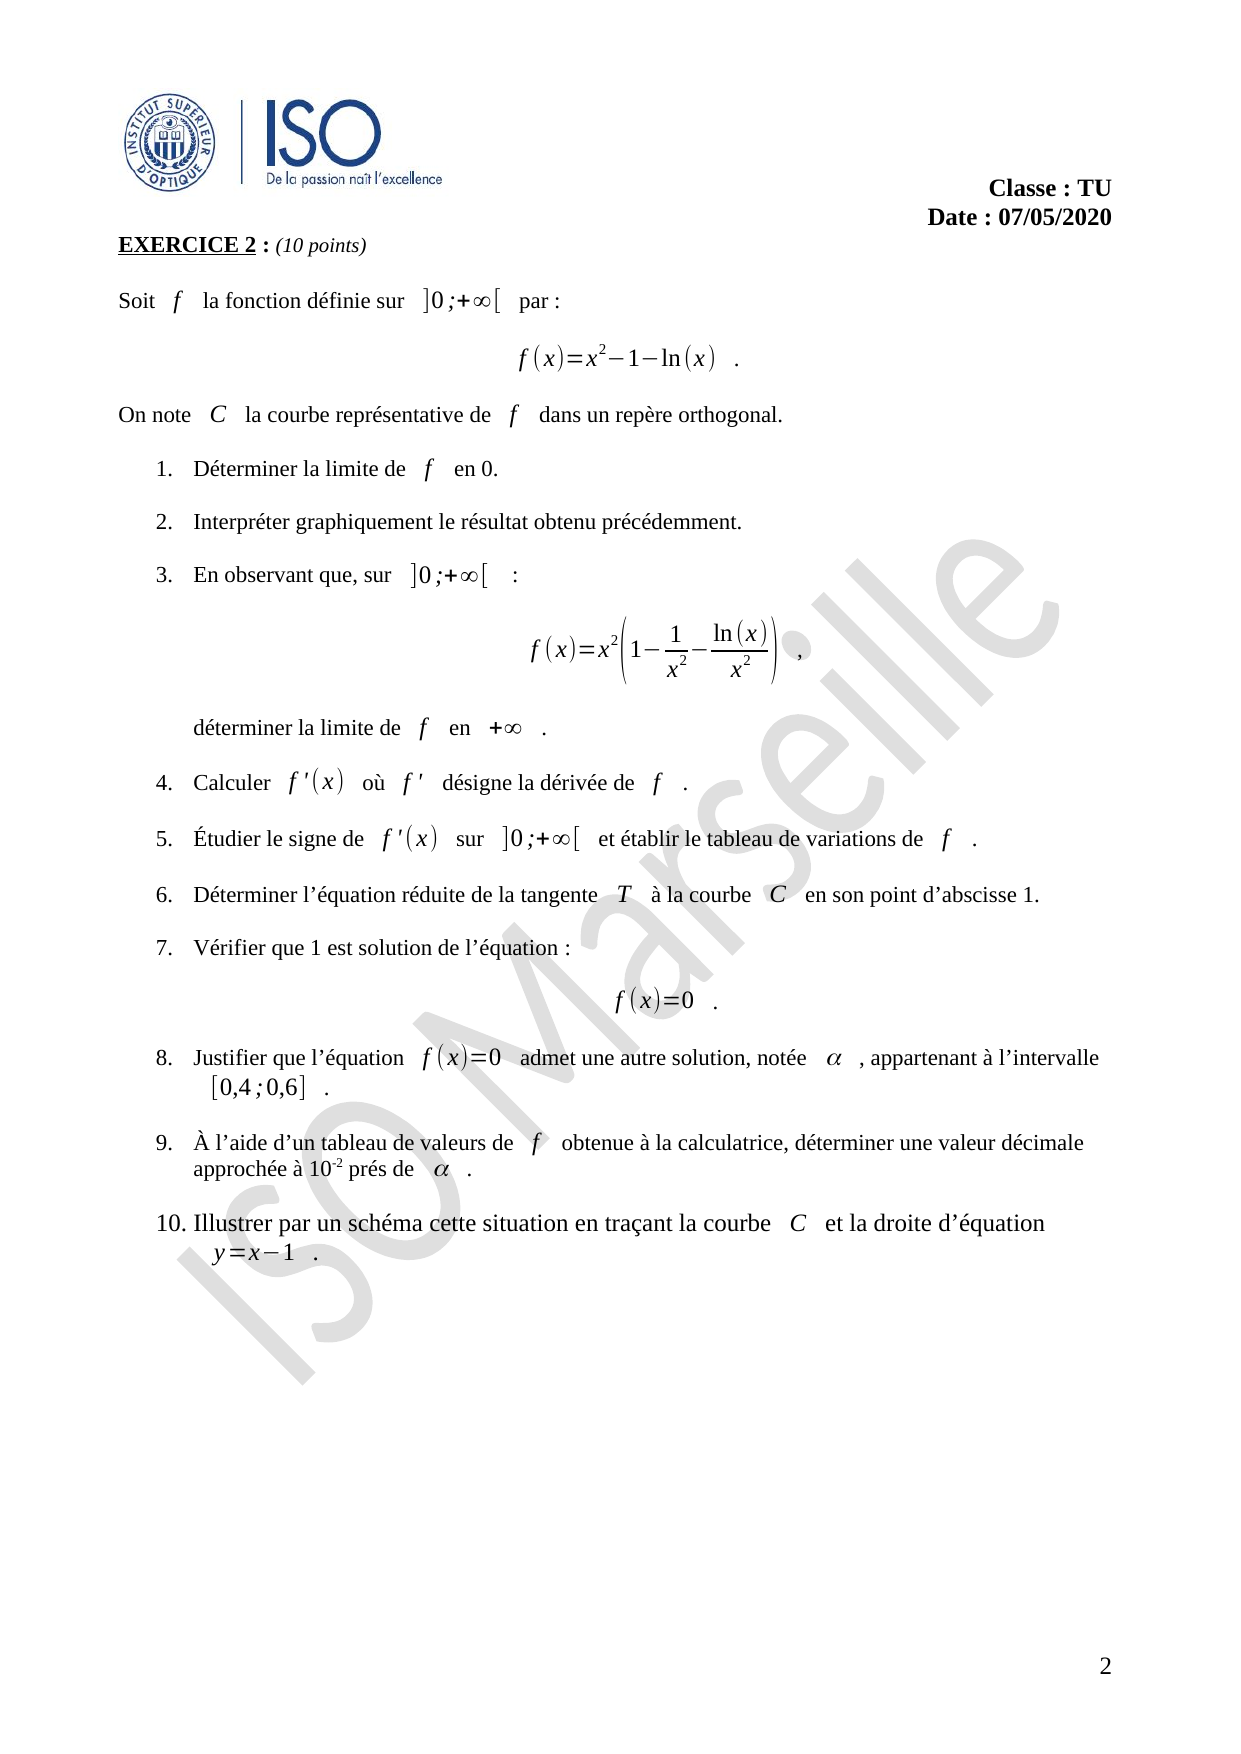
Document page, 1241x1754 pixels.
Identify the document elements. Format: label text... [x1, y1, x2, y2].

list [946, 713, 1122, 741]
list [848, 615, 960, 687]
list Vérifier que 1 est solution de l’équation : [675, 934, 1122, 960]
picture [118, 88, 455, 197]
list Illustrer par un schéma cette situation en traçant la courbeet la droite d’équation. [349, 1208, 440, 1240]
list [1007, 560, 1122, 589]
text Soitla fonction définie surpar : [118, 286, 1122, 314]
list , [156, 615, 892, 687]
list Illustrer par un schéma cette situation en traçant la courbeet la droite d’équation. [156, 1208, 246, 1265]
list En observant que, sur : [156, 560, 862, 589]
list . [642, 986, 677, 1000]
list Justifier que l’équationadmet une autre solution, notée, appartenant à l’intervalle. [456, 1043, 1122, 1101]
list Vérifier que 1 est solution de l’équation : [528, 934, 647, 960]
list Étudier le signe desuret établir le tableau de variations de. [156, 823, 677, 853]
list [861, 560, 939, 589]
list Calculeroùdésigne la dérivée de. [156, 767, 778, 797]
list Justifier que l’équationadmet une autre solution, notée, appartenant à l’intervalle. [156, 1043, 488, 1101]
list Interpréter graphiquement le résultat obtenu précédemment. [156, 508, 1122, 534]
list déterminer la limite deen. [156, 713, 878, 741]
list À l’aide d’un tableau de valeurs deobtenue à la calculatrice, déterminer une valeur décimale approchée à 10-2 prés de. [322, 1128, 434, 1182]
list Vérifier que 1 est solution de l’équation : [156, 934, 510, 960]
list [802, 767, 1122, 797]
list Déterminer l’équation réduite de la tangenteà la courbeen son point d’abscisse 1. [156, 880, 682, 907]
list Étudier le signe desuret établir le tableau de variations de. [679, 823, 726, 853]
list [879, 713, 946, 741]
list [953, 560, 1003, 589]
list Étudier le signe desuret établir le tableau de variations de. [777, 823, 1122, 853]
list À l’aide d’un tableau de valeurs deobtenue à la calculatrice, déterminer une valeur décimale approchée à 10-2 prés de. [156, 1128, 307, 1182]
list Déterminer la limite deen 0. [156, 454, 1122, 481]
list [916, 615, 1122, 687]
list . [580, 986, 645, 1016]
text . [118, 341, 1122, 373]
list . [676, 986, 1122, 1016]
text EXERCICE 2 : (10 points) [118, 231, 1122, 257]
list . [156, 986, 533, 1016]
list À l’aide d’un tableau de valeurs deobtenue à la calculatrice, déterminer une valeur décimale approchée à 10-2 prés de. [416, 1128, 1122, 1182]
text On notela courbe représentative dedans un repère orthogonal. [118, 400, 1122, 427]
list Déterminer l’équation réduite de la tangenteà la courbeen son point d’abscisse 1. [685, 880, 1122, 907]
list Illustrer par un schéma cette situation en traçant la courbeet la droite d’équation. [245, 1208, 1122, 1265]
list . [540, 986, 584, 1016]
